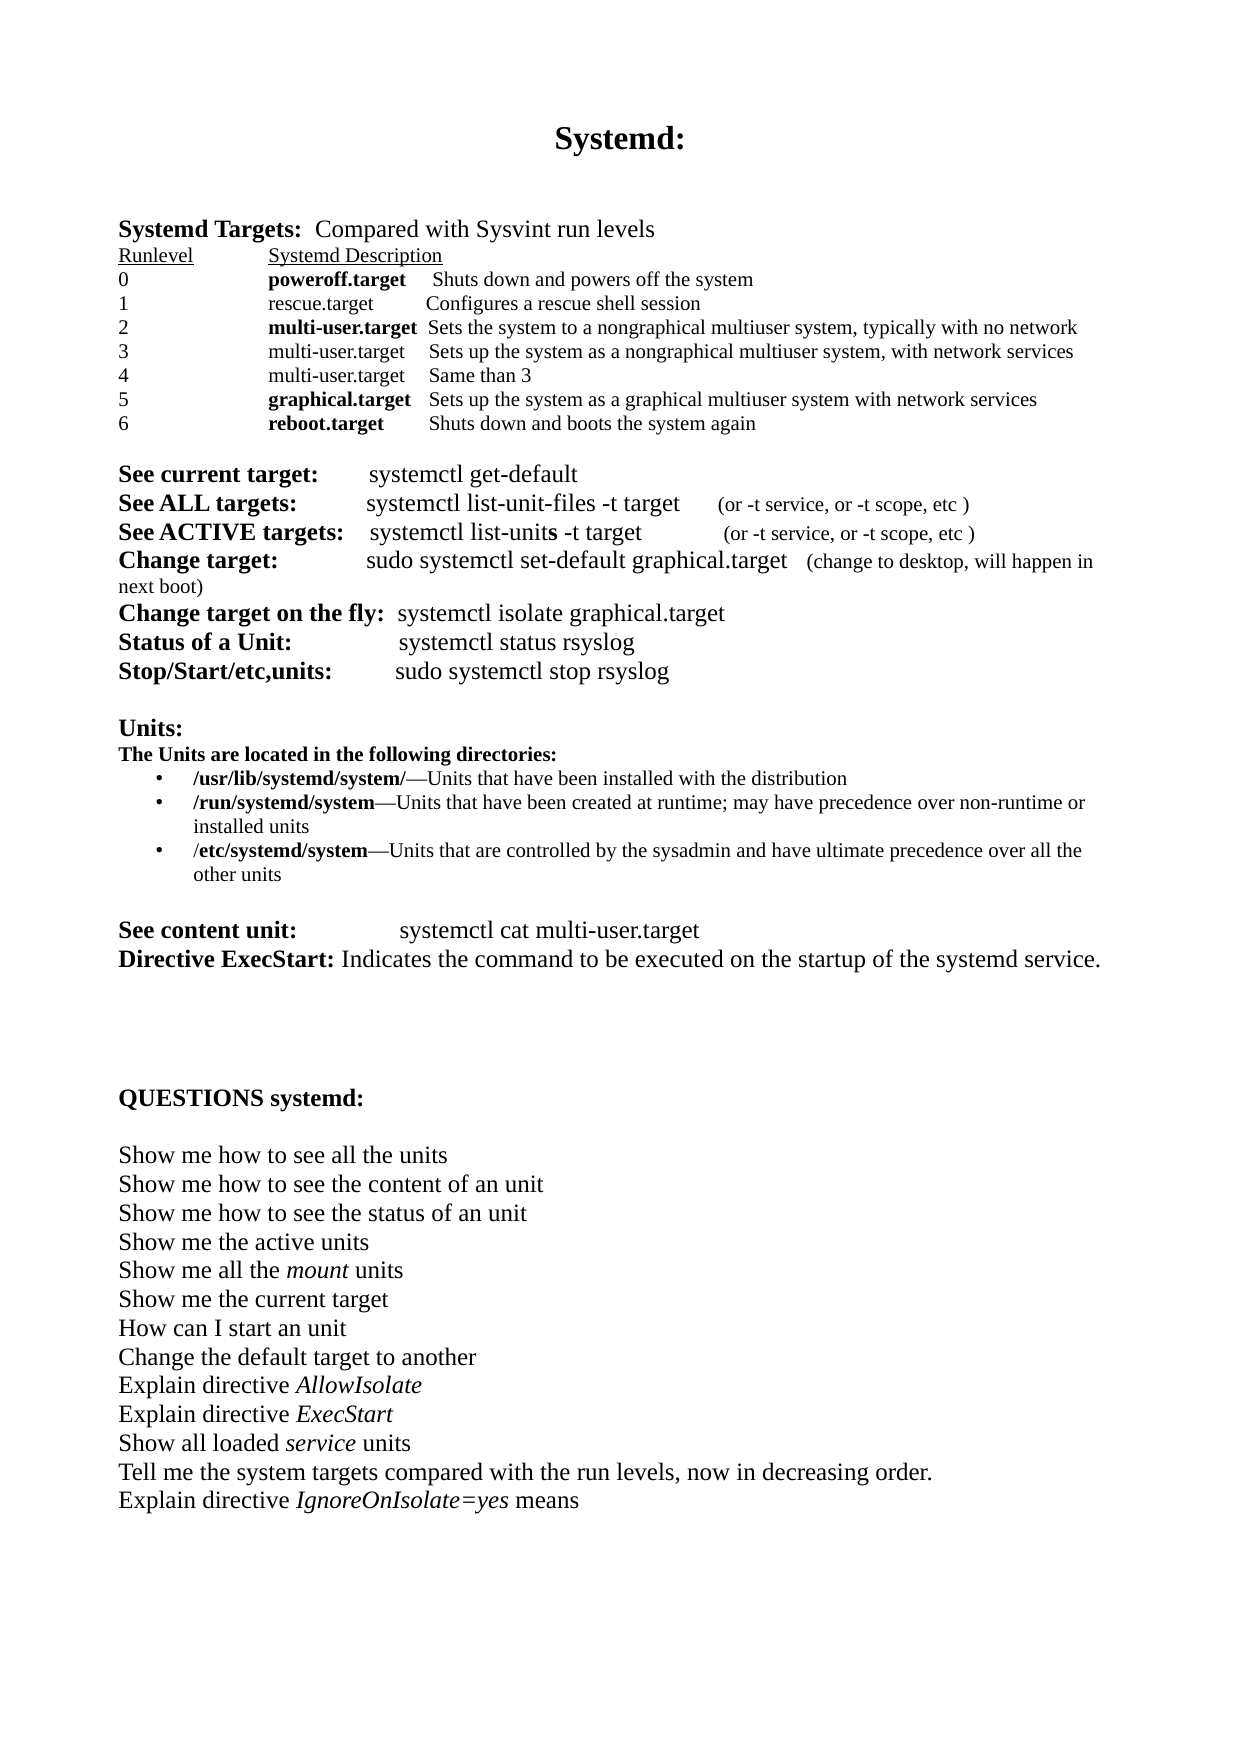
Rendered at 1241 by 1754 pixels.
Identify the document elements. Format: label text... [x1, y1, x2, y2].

text Change target on the fly: systemctl isolate graphical.target [118, 598, 1122, 627]
text 3 multi-user.target Sets up the system as a nongraphical multiuser system, with network services [118, 339, 1122, 363]
text Show me how to see the content of an unit [118, 1169, 1122, 1198]
text Units: [118, 713, 1122, 742]
text Show all loaded service units [118, 1428, 1122, 1457]
text Stop/Start/etc,units: sudo systemctl stop rsyslog [118, 656, 1122, 684]
text How can I start an unit [118, 1313, 1122, 1342]
text Show me the active units [118, 1227, 1122, 1256]
list /etc/systemd/system—Units that are controlled by the sysadmin and have ultimate precedence over all the other units [156, 838, 1122, 886]
text Show me how to see the status of an unit [118, 1198, 1122, 1227]
list /usr/lib/systemd/system/—Units that have been installed with the distribution [156, 766, 1122, 790]
text Systemd: [118, 118, 1122, 156]
text See ALL targets: systemctl list-unit-files -t target (or -t service, or -t scope, etc ) [118, 488, 1122, 517]
text 0 poweroff.target Shuts down and powers off the system [118, 267, 1122, 291]
list /run/systemd/system—Units that have been created at runtime; may have precedence over non-runtime or installed units [156, 790, 1122, 838]
text The Units are located in the following directories: [118, 742, 1122, 766]
text Explain directive ExecStart [118, 1399, 1122, 1428]
text See current target: systemctl get-default [118, 459, 1122, 488]
text 2 multi-user.target Sets the system to a nongraphical multiuser system, typically with no network [118, 315, 1122, 339]
text Show me all the mount units [118, 1256, 1122, 1284]
text See content unit: systemctl cat multi-user.target [118, 915, 1122, 944]
text Status of a Unit: systemctl status rsyslog [118, 627, 1122, 656]
text Change target: sudo systemctl set-default graphical.target (change to desktop, will happen in next boot) [118, 546, 1122, 598]
text Systemd Targets: Compared with Sysvint run levels [118, 214, 1122, 243]
text Explain directive IgnoreOnIsolate=yes means [118, 1486, 1122, 1514]
text 5 graphical.target Sets up the system as a graphical multiuser system with network services [118, 387, 1122, 411]
text See ACTIVE targets: systemctl list-units -t target (or -t service, or -t scope, etc ) [118, 517, 1122, 546]
text Show me the current target [118, 1284, 1122, 1313]
text Show me how to see all the units [118, 1141, 1122, 1169]
text 1 rescue.target Configures a rescue shell session [118, 291, 1122, 315]
text Change the default target to another [118, 1342, 1122, 1371]
text 4 multi-user.target Same than 3 [118, 363, 1122, 387]
text Tell me the system targets compared with the run levels, now in decreasing order. [118, 1457, 1122, 1486]
text 6 reboot.target Shuts down and boots the system again [118, 411, 1122, 435]
text Runlevel Systemd Description [118, 243, 1122, 267]
text QUESTIONS systemd: [118, 1083, 1122, 1112]
text Explain directive AllowIsolate [118, 1371, 1122, 1399]
text Directive ExecStart: Indicates the command to be executed on the startup of the systemd service. [118, 944, 1122, 973]
